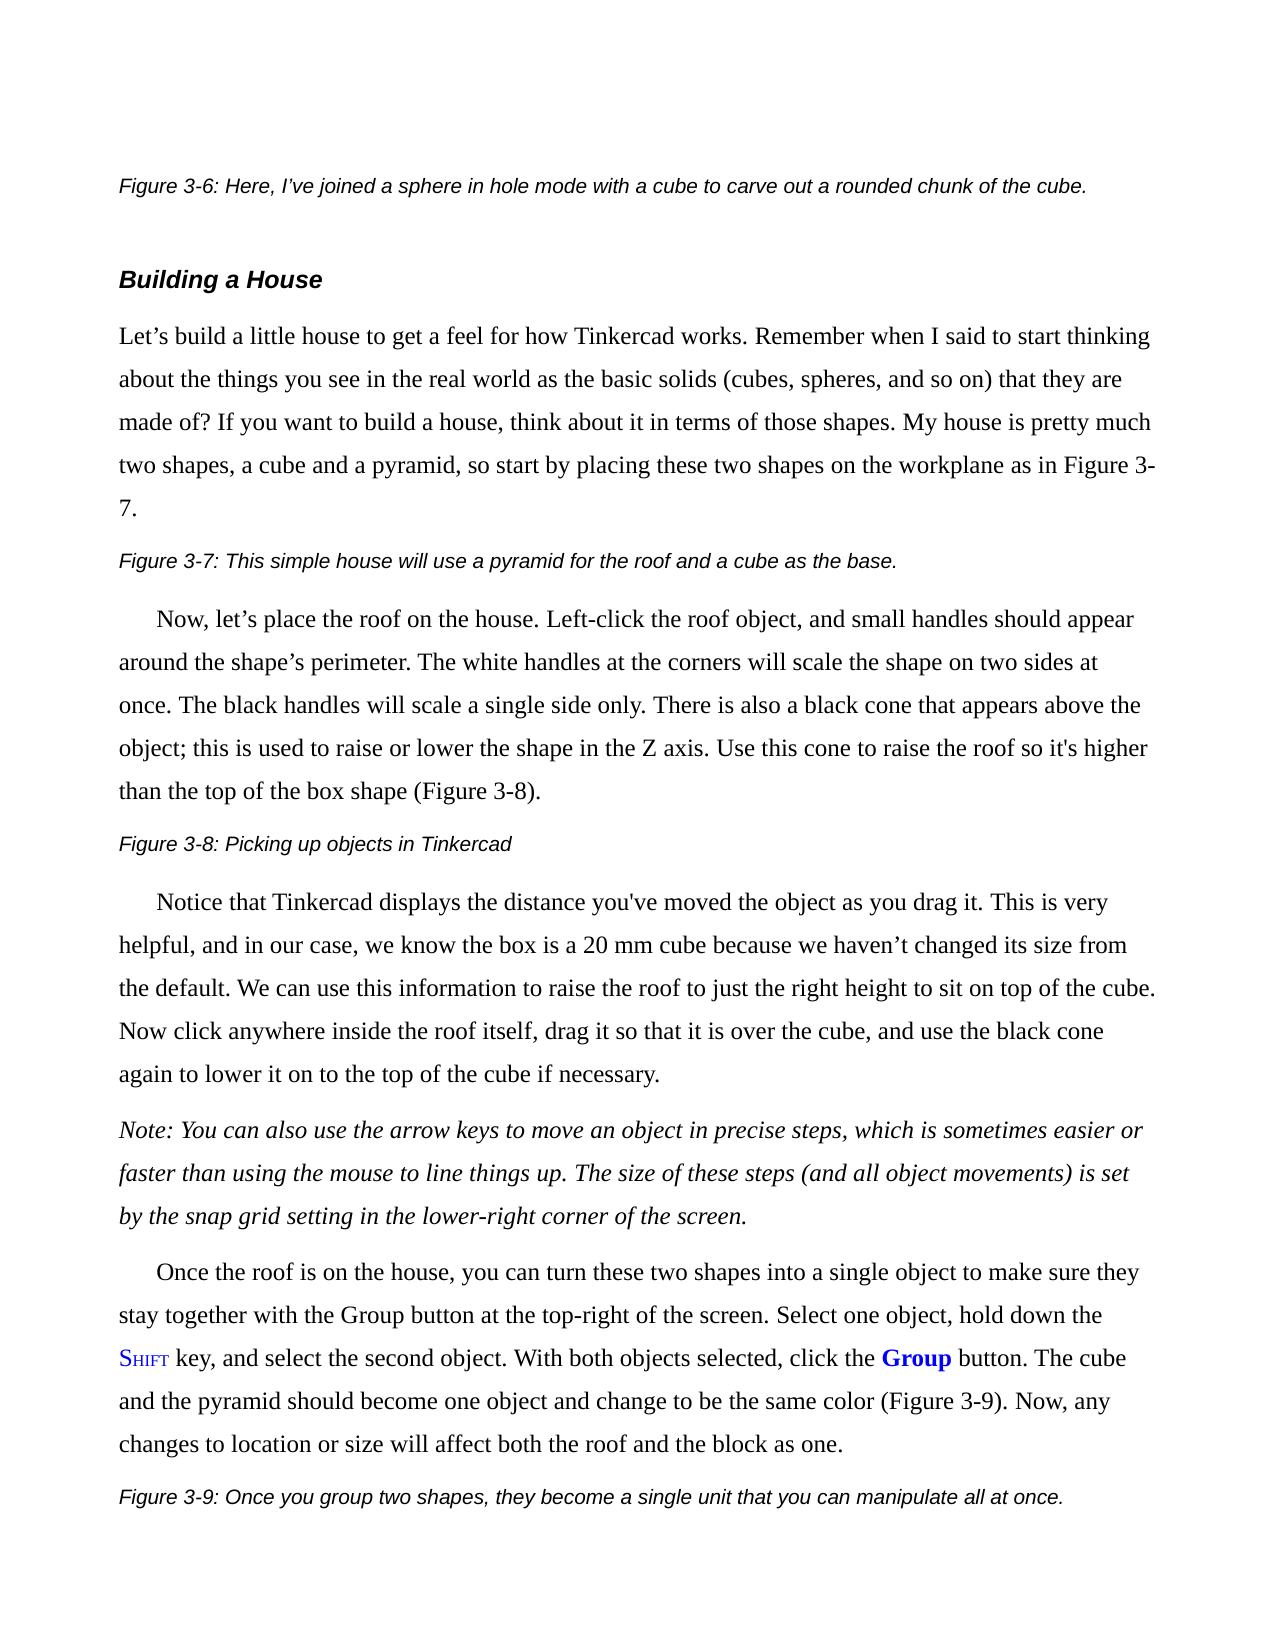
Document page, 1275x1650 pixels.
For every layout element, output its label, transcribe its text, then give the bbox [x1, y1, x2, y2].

text Let’s build a little house to get a feel for how Tinkercad works. Remember when I said to start thinking about the things you see in the real world as the basic solids (cubes, spheres, and so on) that they are made of? If you want to build a house, think about it in terms of those shapes. My house is pretty much two shapes, a cube and a pyramid, so start by placing these two shapes on the workplane as in Figure 3-7. [118, 321, 1156, 522]
text Figure 3-7: This simple house will use a pyramid for the roof and a cube as the base. [118, 549, 1156, 573]
text Now, let’s place the roof on the house. Left-click the roof object, and small handles should appear around the shape’s perimeter. The white handles at the corners will scale the shape on two sides at once. The black handles will scale a single side only. There is also a black cone that appears above the object; this is used to raise or lower the shape in the Z axis. Use this cone to raise the roof so it's higher than the top of the box shape (Figure 3-8). [118, 604, 1156, 805]
text Figure 3-8: Picking up objects in Tinkercad [118, 832, 1156, 856]
text Note: You can also use the arrow keys to move an object in precise steps, which is sometimes easier or faster than using the mouse to line things up. The size of these steps (and all object movements) is set by the snap grid setting in the lower-right corner of the screen. [118, 1115, 1156, 1230]
text Figure 3-6: Here, I’ve joined a sphere in hole mode with a cube to carve out a rounded chunk of the cube. [118, 174, 1156, 198]
text Building a House [118, 265, 1156, 294]
text Notice that Tinkercad displays the distance you've moved the object as you drag it. This is very helpful, and in our case, we know the box is a 20 mm cube because we haven’t changed its size from the default. We can use this information to raise the roof to just the right height to sit on top of the cube. Now click anywhere inside the roof itself, drag it so that it is over the cube, and use the black cone again to lower it on to the top of the cube if necessary. [118, 887, 1156, 1088]
text Figure 3-9: Once you group two shapes, they become a single unit that you can manipulate all at once. [118, 1485, 1156, 1509]
text Once the roof is on the house, you can turn these two shapes into a single object to make sure they stay together with the Group button at the top-right of the screen. Select one object, hold down the Shift key, and select the second object. With both objects selected, click the Group button. The cube and the pyramid should become one object and change to be the same color (Figure 3-9). Now, any changes to location or size will affect both the roof and the block as one. [118, 1257, 1156, 1458]
